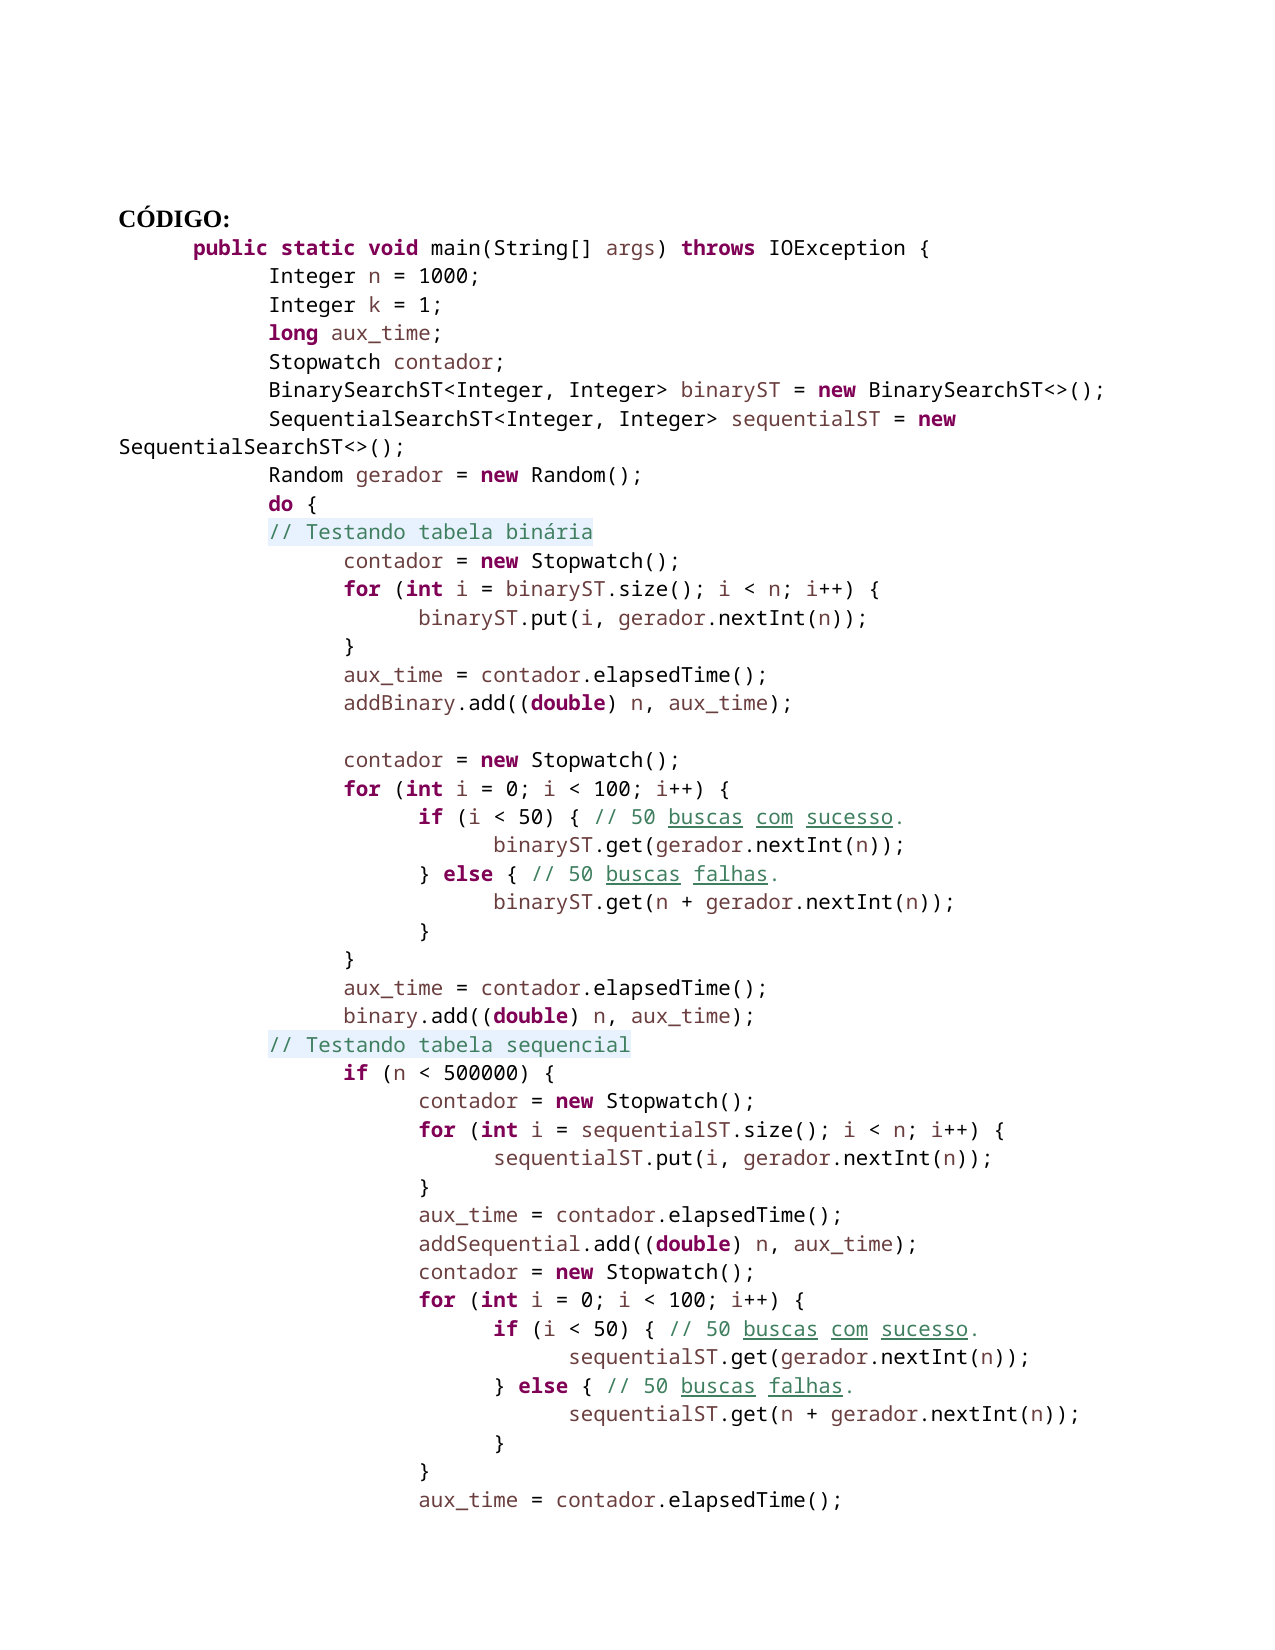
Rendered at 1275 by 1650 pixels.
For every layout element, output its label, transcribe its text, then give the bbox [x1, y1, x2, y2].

text sequentialST.get(gerador.nextInt(n)); [118, 1342, 1157, 1371]
text sequentialST.put(i, gerador.nextInt(n)); [118, 1143, 1157, 1172]
text aux_time = contador.elapsedTime(); [118, 1485, 1157, 1513]
text for (int i = binaryST.size(); i < n; i++) { [118, 574, 1157, 603]
text } [118, 1456, 1157, 1485]
text for (int i = 0; i < 100; i++) { [118, 774, 1157, 802]
text addSequential.add((double) n, aux_time); [118, 1229, 1157, 1257]
text for (int i = 0; i < 100; i++) { [118, 1286, 1157, 1314]
text } else { // 50 buscas falhas. [118, 859, 1157, 887]
text BinarySearchST<Integer, Integer> binaryST = new BinarySearchST<>(); [118, 375, 1157, 404]
text } else { // 50 buscas falhas. [118, 1371, 1157, 1399]
text CÓDIGO: [118, 204, 1157, 233]
text addBinary.add((double) n, aux_time); [118, 688, 1157, 717]
text contador = new Stopwatch(); [118, 1087, 1157, 1115]
text } [118, 1172, 1157, 1200]
text aux_time = contador.elapsedTime(); [118, 1200, 1157, 1229]
text binaryST.put(i, gerador.nextInt(n)); [118, 603, 1157, 631]
text } [118, 944, 1157, 973]
text contador = new Stopwatch(); [118, 546, 1157, 574]
text } [118, 631, 1157, 660]
text binaryST.get(gerador.nextInt(n)); [118, 831, 1157, 859]
text public static void main(String[] args) throws IOException { [118, 233, 1157, 262]
text do { [118, 489, 1157, 517]
text for (int i = sequentialST.size(); i < n; i++) { [118, 1115, 1157, 1143]
text } [118, 916, 1157, 944]
text binary.add((double) n, aux_time); [118, 1001, 1157, 1030]
text if (n < 500000) { [118, 1058, 1157, 1087]
text sequentialST.get(n + gerador.nextInt(n)); [118, 1399, 1157, 1428]
text Random gerador = new Random(); [118, 461, 1157, 489]
text } [118, 1428, 1157, 1456]
text Stopwatch contador; [118, 347, 1157, 375]
text aux_time = contador.elapsedTime(); [118, 660, 1157, 688]
text // Testando tabela binária [118, 517, 1157, 546]
text Integer n = 1000; [118, 262, 1157, 290]
text SequentialSearchST<Integer, Integer> sequentialST = new SequentialSearchST<>(); [118, 404, 1157, 461]
text Integer k = 1; [118, 290, 1157, 318]
text if (i < 50) { // 50 buscas com sucesso. [118, 1314, 1157, 1342]
text contador = new Stopwatch(); [118, 1257, 1157, 1286]
text aux_time = contador.elapsedTime(); [118, 973, 1157, 1001]
text binaryST.get(n + gerador.nextInt(n)); [118, 887, 1157, 916]
text long aux_time; [118, 318, 1157, 347]
text // Testando tabela sequencial [118, 1030, 1157, 1058]
text contador = new Stopwatch(); [118, 745, 1157, 774]
text if (i < 50) { // 50 buscas com sucesso. [118, 802, 1157, 831]
